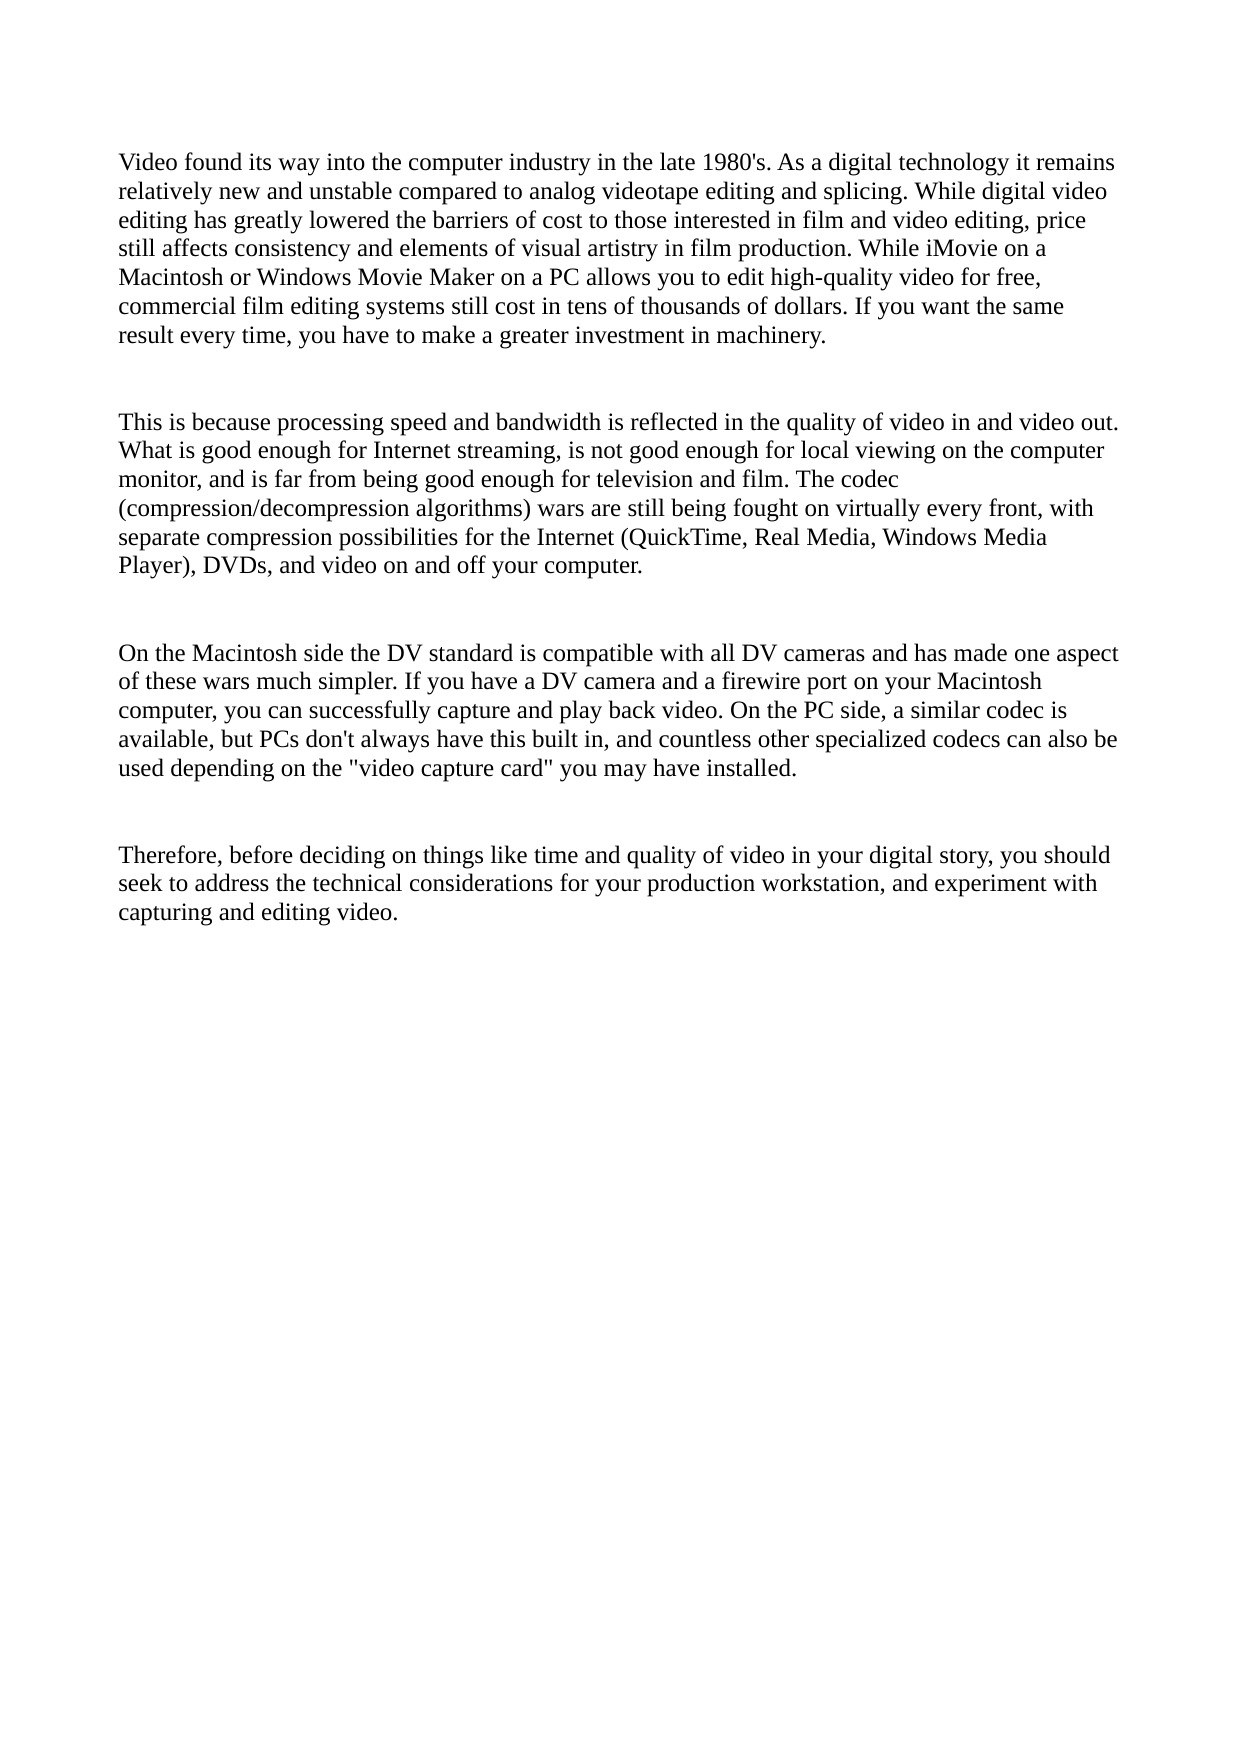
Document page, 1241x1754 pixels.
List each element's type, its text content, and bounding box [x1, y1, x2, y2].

text This is because processing speed and bandwidth is reflected in the quality of video in and video out. What is good enough for Internet streaming, is not good enough for local viewing on the computer monitor, and is far from being good enough for television and film. The codec (compression/decompression algorithms) wars are still being fought on virtually every front, with separate compression possibilities for the Internet (QuickTime, Real Media, Windows Media Player), DVDs, and video on and off your computer. [118, 407, 1122, 579]
text On the Macintosh side the DV standard is compatible with all DV cameras and has made one aspect of these wars much simpler. If you have a DV camera and a firewire port on your Macintosh computer, you can successfully capture and play back video. On the PC side, a similar codec is available, but PCs don't always have this built in, and countless other specialized codecs can also be used depending on the "video capture card" you may have installed. [118, 638, 1122, 781]
text Therefore, before deciding on things like time and quality of video in your digital story, you should seek to address the technical considerations for your production workstation, and experiment with capturing and editing video. [118, 840, 1122, 926]
text Video found its way into the computer industry in the late 1980's. As a digital technology it remains relatively new and unstable compared to analog videotape editing and splicing. While digital video editing has greatly lowered the barriers of cost to those interested in film and video editing, price still affects consistency and elements of visual artistry in film production. While iMovie on a Macintosh or Windows Movie Maker on a PC allows you to edit high-quality video for free, commercial film editing systems still cost in tens of thousands of dollars. If you want the same result every time, you have to make a greater investment in machinery. [118, 147, 1122, 348]
